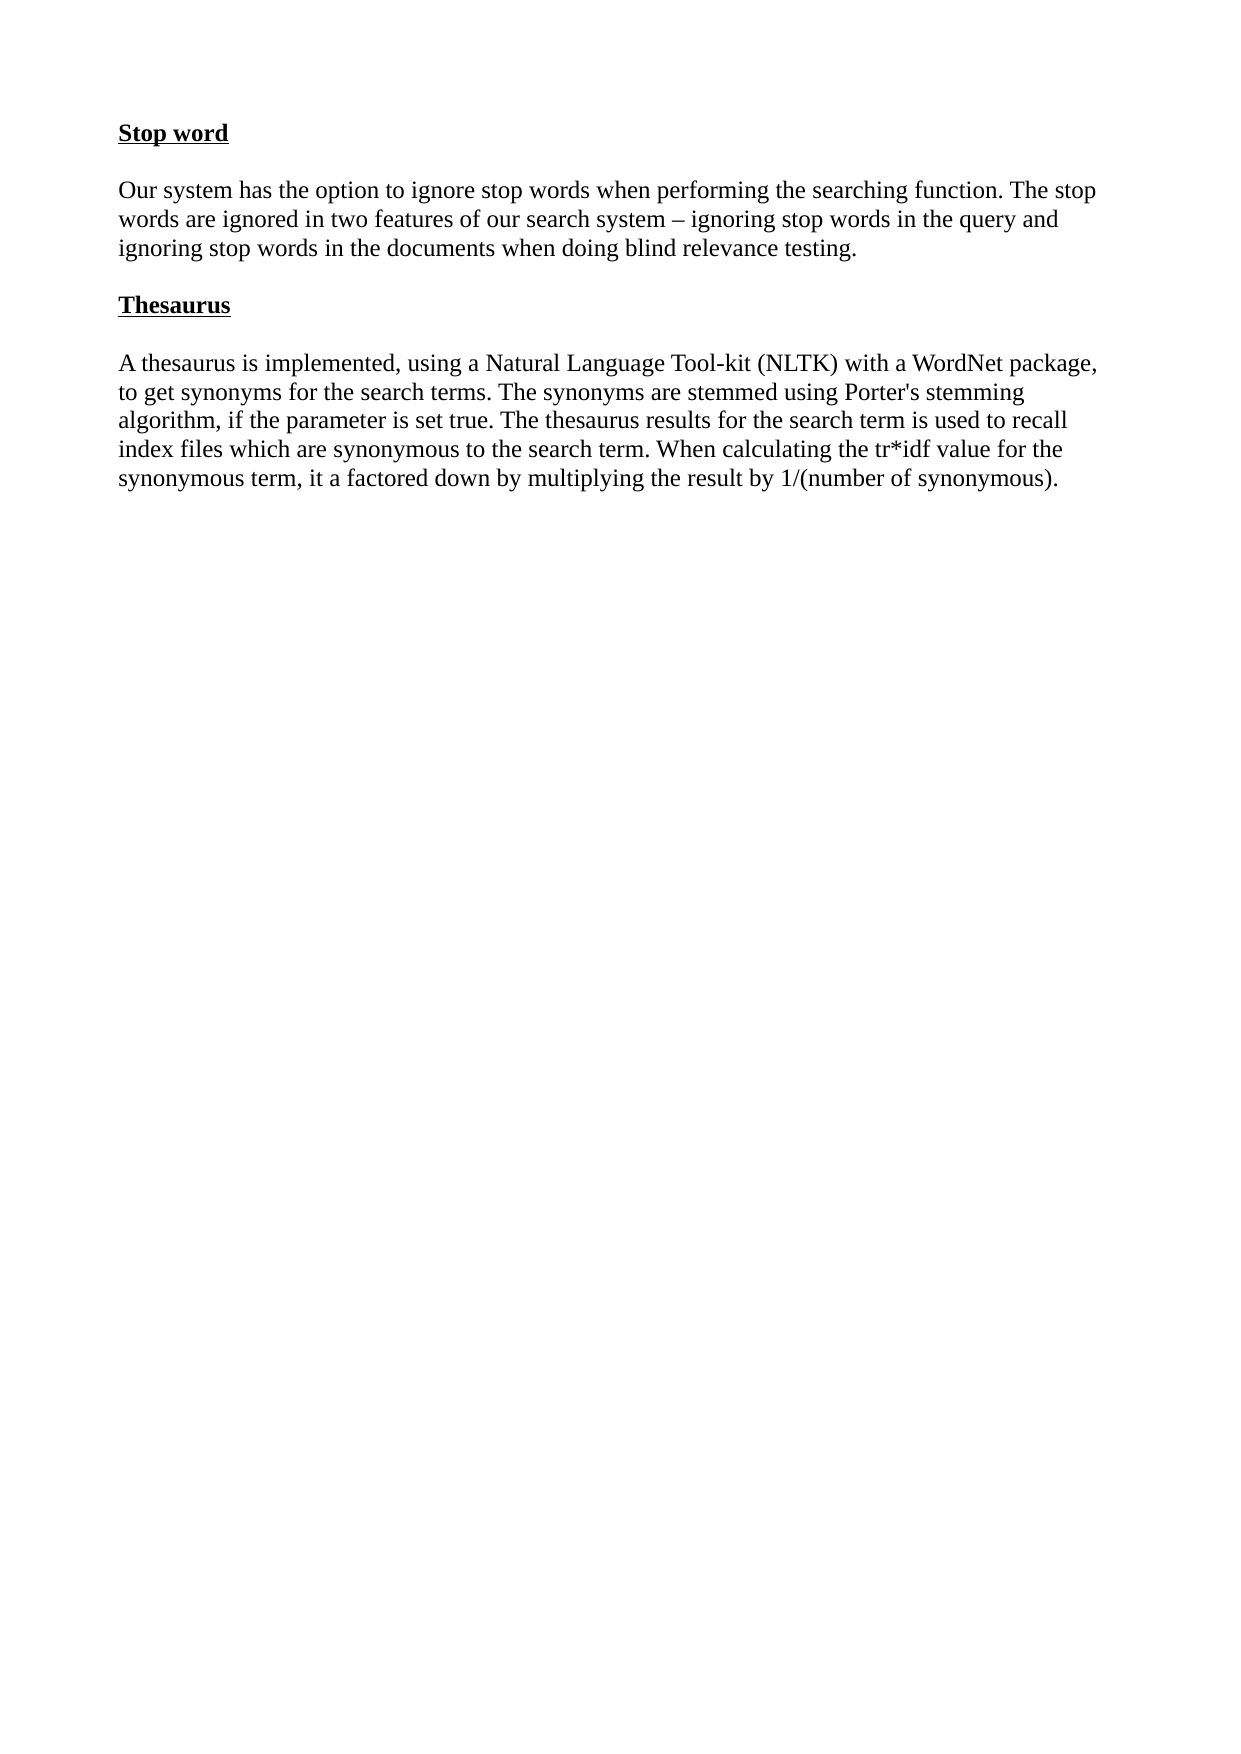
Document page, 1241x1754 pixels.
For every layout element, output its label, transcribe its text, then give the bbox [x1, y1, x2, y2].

text A thesaurus is implemented, using a Natural Language Tool-kit (NLTK) with a WordNet package, to get synonyms for the search terms. The synonyms are stemmed using Porter's stemming algorithm, if the parameter is set true. The thesaurus results for the search term is used to recall index files which are synonymous to the search term. When calculating the tr*idf value for the synonymous term, it a factored down by multiplying the result by 1/(number of synonymous). [118, 348, 1122, 492]
text Thesaurus [118, 291, 1122, 319]
text Stop word [118, 118, 1122, 147]
text Our system has the option to ignore stop words when performing the searching function. The stop words are ignored in two features of our search system – ignoring stop words in the query and ignoring stop words in the documents when doing blind relevance testing. [118, 176, 1122, 262]
